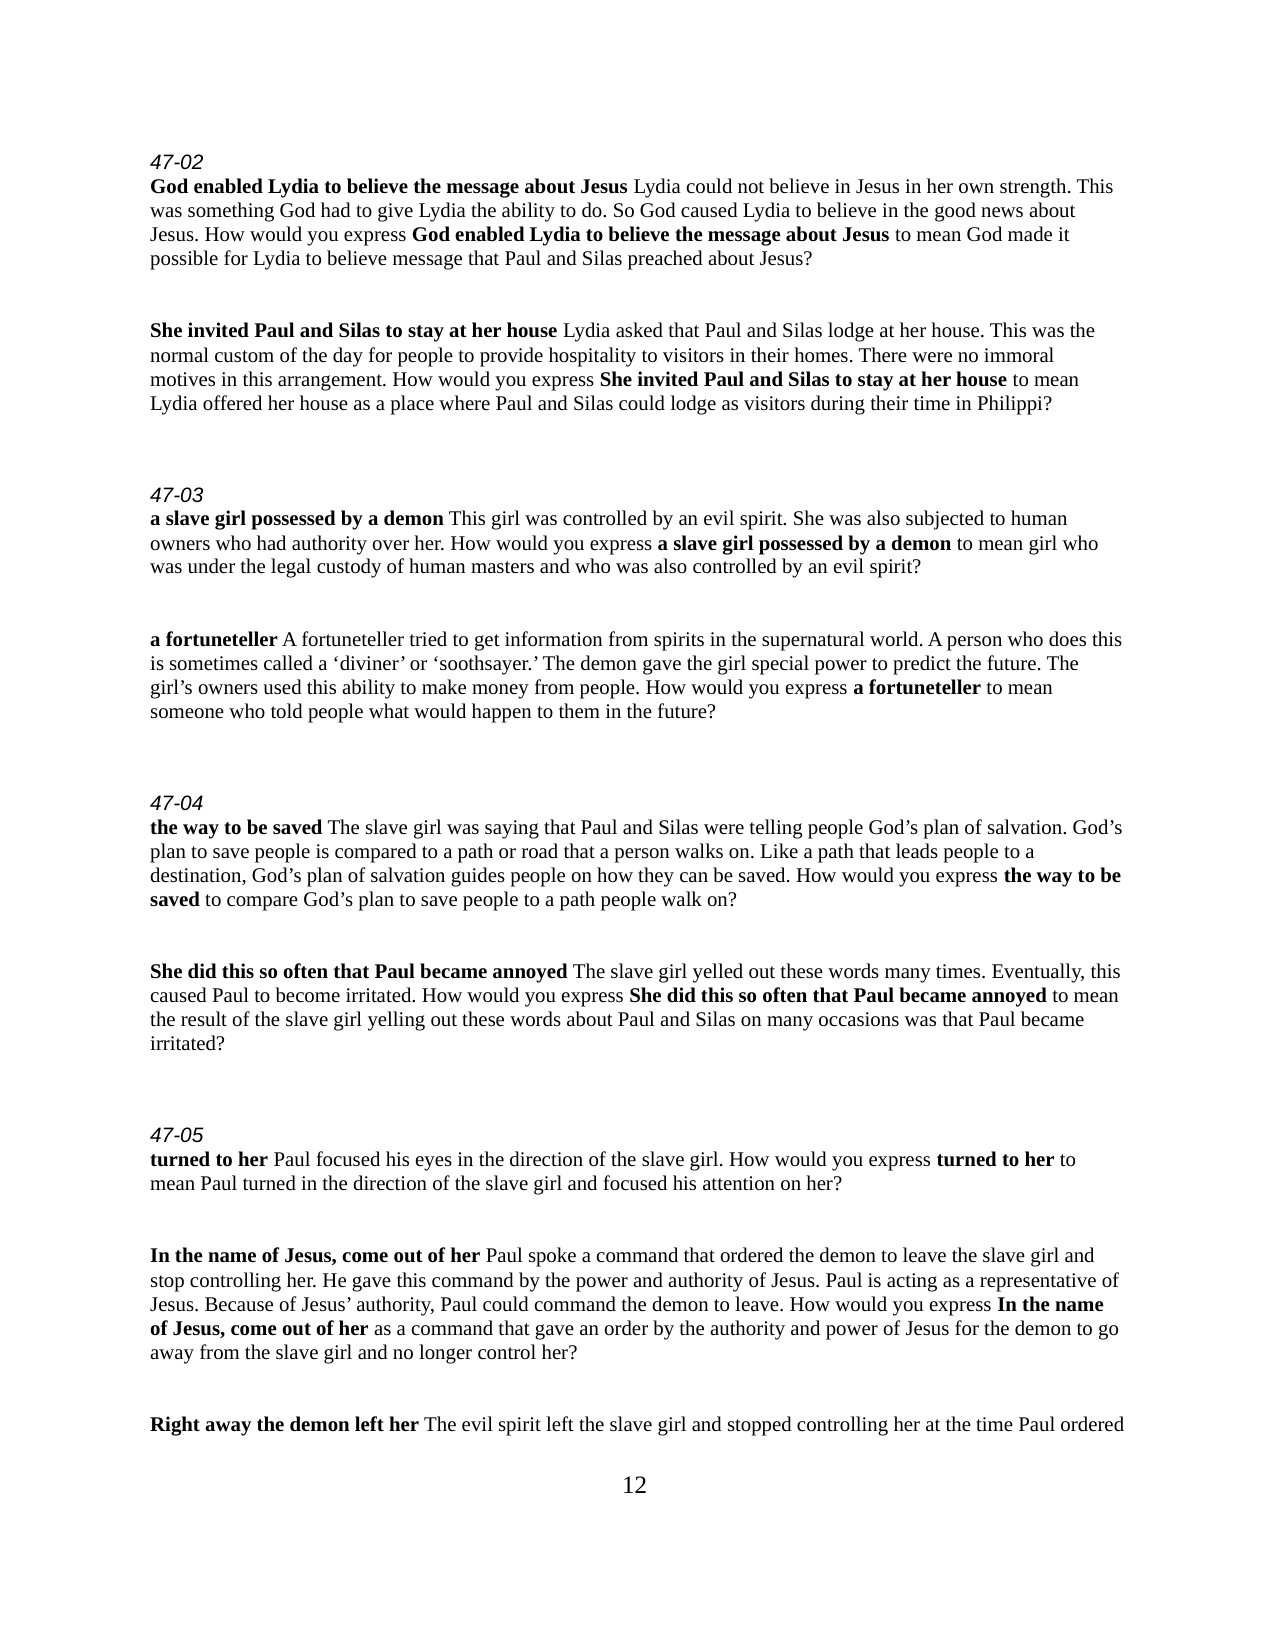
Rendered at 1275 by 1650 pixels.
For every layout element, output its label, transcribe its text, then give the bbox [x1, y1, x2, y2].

subtitle 47-04 [150, 791, 1125, 815]
text the way to be saved The slave girl was saying that Paul and Silas were telling people God’s plan of salvation. God’s plan to save people is compared to a path or road that a person walks on. Like a path that leads people to a destination, God’s plan of salvation guides people on how they can be saved. How would you express the way to be saved to compare God’s plan to save people to a path people walk on? [150, 815, 1125, 911]
text Right away the demon left her The evil spirit left the slave girl and stopped controlling her at the time Paul ordered [150, 1412, 1125, 1436]
text She did this so often that Paul became annoyed The slave girl yelled out these words many times. Eventually, this caused Paul to become irritated. How would you express She did this so often that Paul became annoyed to mean the result of the slave girl yelling out these words about Paul and Silas on many occasions was that Paul became irritated? [150, 959, 1125, 1055]
text In the name of Jesus, come out of her Paul spoke a command that ordered the demon to leave the slave girl and stop controlling her. He gave this command by the power and authority of Jesus. Paul is acting as a representative of Jesus. Because of Jesus’ authority, Paul could command the demon to leave. How would you express In the name of Jesus, come out of her as a command that gave an order by the authority and power of Jesus for the demon to go away from the slave girl and no longer control her? [150, 1243, 1125, 1364]
text a slave girl possessed by a demon This girl was controlled by an evil spirit. She was also subjected to human owners who had authority over her. How would you express a slave girl possessed by a demon to mean girl who was under the legal custody of human masters and who was also controlled by an evil spirit? [150, 506, 1125, 578]
text turned to her Paul focused his eyes in the direction of the slave girl. How would you express turned to her to mean Paul turned in the direction of the slave girl and focused his attention on her? [150, 1147, 1125, 1195]
text a fortuneteller A fortuneteller tried to get information from spirits in the supernatural world. A person who does this is sometimes called a ‘diviner’ or ‘soothsayer.’ The demon gave the girl special power to predict the future. The girl’s owners used this ability to make money from people. How would you express a fortuneteller to mean someone who told people what would happen to them in the future? [150, 627, 1125, 723]
text She invited Paul and Silas to stay at her house Lydia asked that Paul and Silas lodge at her house. This was the normal custom of the day for people to provide hospitality to visitors in their homes. There were no immoral motives in this arrangement. How would you express She invited Paul and Silas to stay at her house to mean Lydia offered her house as a place where Paul and Silas could lodge as visitors during their time in Philippi? [150, 318, 1125, 415]
text God enabled Lydia to believe the message about Jesus Lydia could not believe in Jesus in her own strength. This was something God had to give Lydia the ability to do. So God caused Lydia to believe in the good news about Jesus. How would you express God enabled Lydia to believe the message about Jesus to mean God made it possible for Lydia to believe message that Paul and Silas preached about Jesus? [150, 174, 1125, 270]
subtitle 47-05 [150, 1123, 1125, 1147]
subtitle 47-03 [150, 482, 1125, 506]
subtitle 47-02 [150, 150, 1125, 174]
